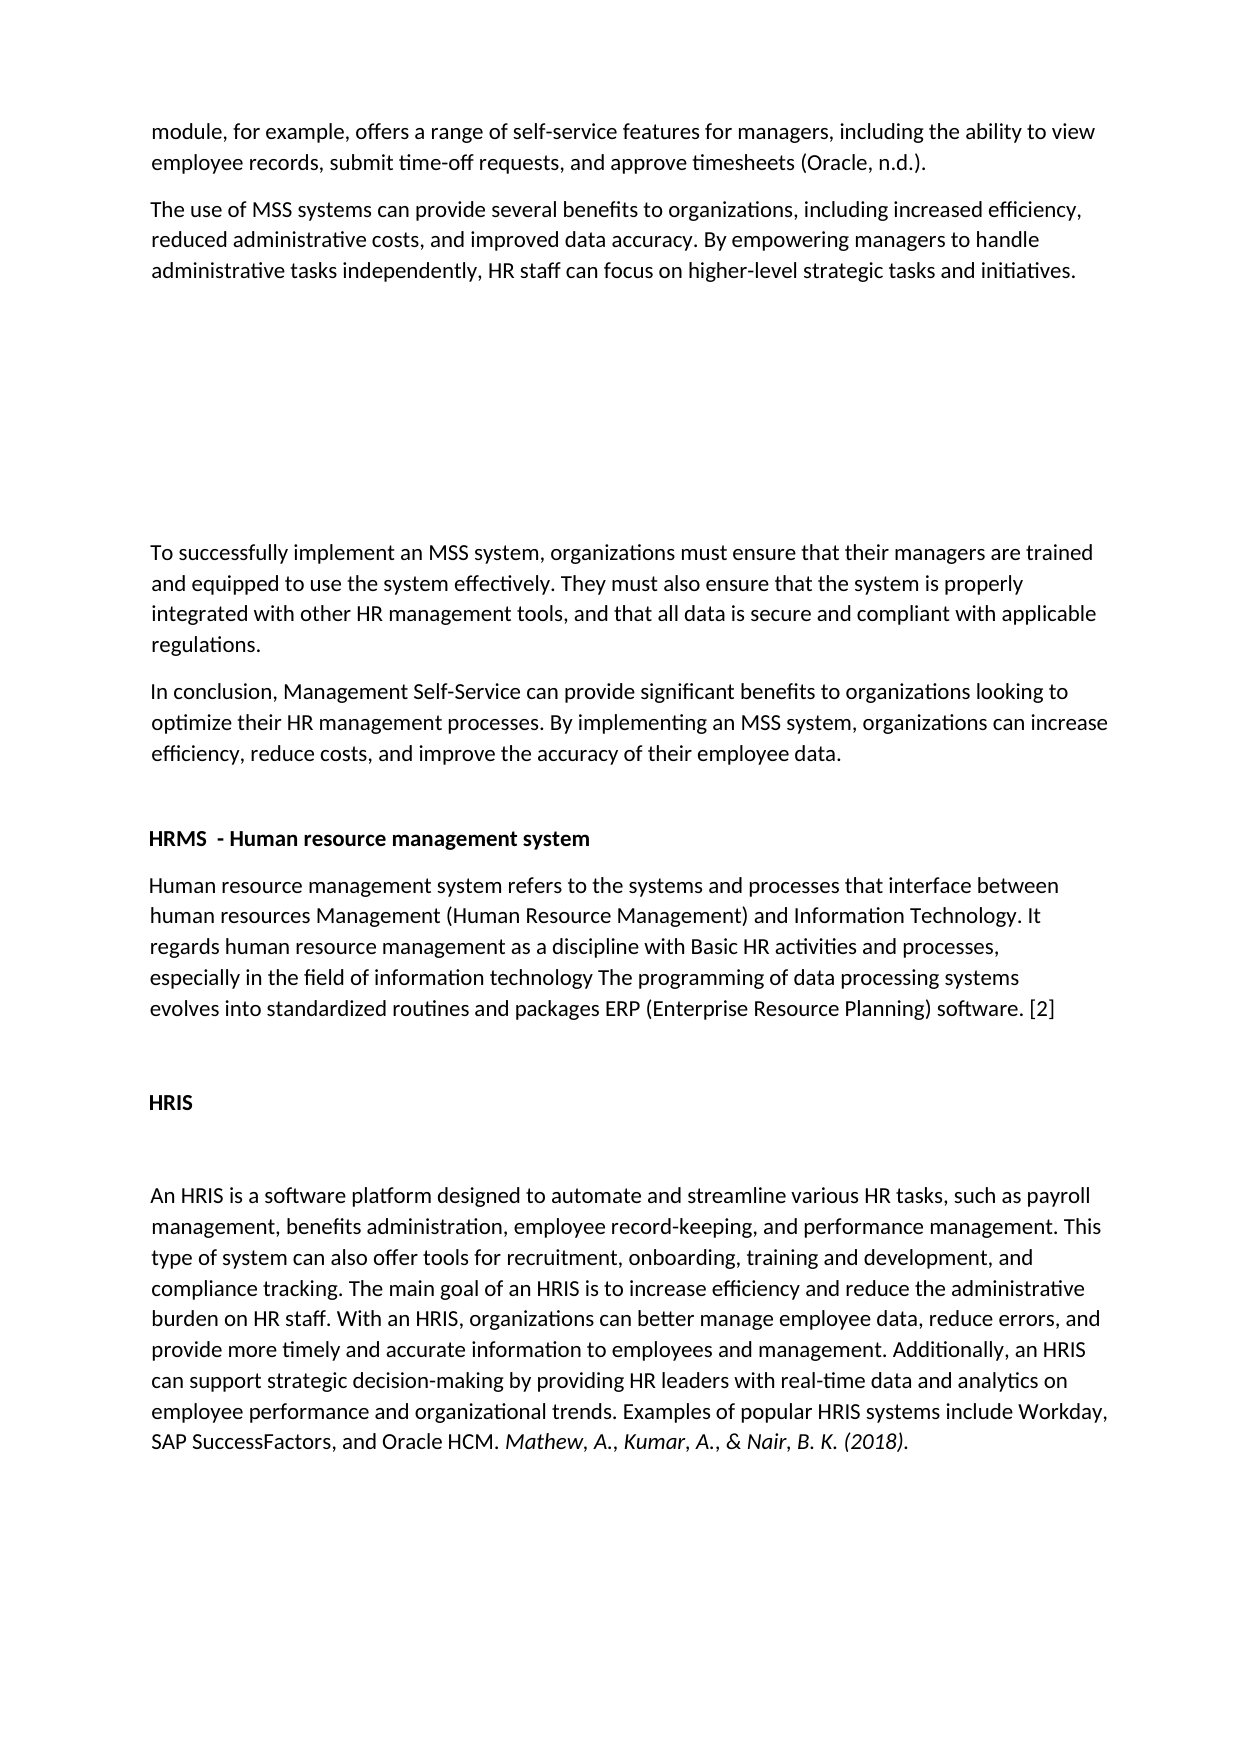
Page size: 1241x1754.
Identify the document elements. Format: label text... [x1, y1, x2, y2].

text module, for example, offers a range of self-service features for managers, including the ability to view employee records, submit time-off requests, and approve timesheets (Oracle, n.d.). [150, 117, 1119, 176]
text In conclusion, Management Self-Service can provide significant benefits to organizations looking to optimize their HR management processes. By implementing an MSS system, organizations can increase efficiency, reduce costs, and improve the accuracy of their employee data. [150, 677, 1119, 767]
text HRMS - Human resource management system [148, 824, 1119, 852]
text The use of MSS systems can provide several benefits to organizations, including increased efficiency, reduced administrative costs, and improved data accuracy. By empowering managers to handle administrative tasks independently, HR staff can focus on higher-level strategic tasks and initiatives. [150, 195, 1119, 284]
text An HRIS is a software platform designed to automate and streamline various HR tasks, such as payroll management, benefits administration, employee record-keeping, and performance management. This type of system can also offer tools for recruitment, onboarding, training and development, and compliance tracking. The main goal of an HRIS is to increase efficiency and reduce the administrative burden on HR staff. With an HRIS, organizations can better manage employee data, reduce errors, and provide more timely and accurate information to employees and management. Additionally, an HRIS can support strategic decision-making by providing HR leaders with real-time data and analytics on employee performance and organizational trends. Examples of popular HRIS systems include Workday, SAP SuccessFactors, and Oracle HCM. Mathew, A., Kumar, A., & Nair, B. K. (2018). [150, 1182, 1119, 1456]
text To successfully implement an MSS system, organizations must ensure that their managers are trained and equipped to use the system effectively. They must also ensure that the system is properly integrated with other HR management tools, and that all data is secure and compliant with applicable regulations. [150, 538, 1119, 658]
text HRIS [148, 1088, 1091, 1116]
text Human resource management system refers to the systems and processes that interface between human resources Management (Human Resource Management) and Information Technology. It regards human resource management as a discipline with Basic HR activities and processes, especially in the field of information technology The programming of data processing systems evolves into standardized routines and packages ERP (Enterprise Resource Planning) software. [2] [148, 871, 1091, 1022]
